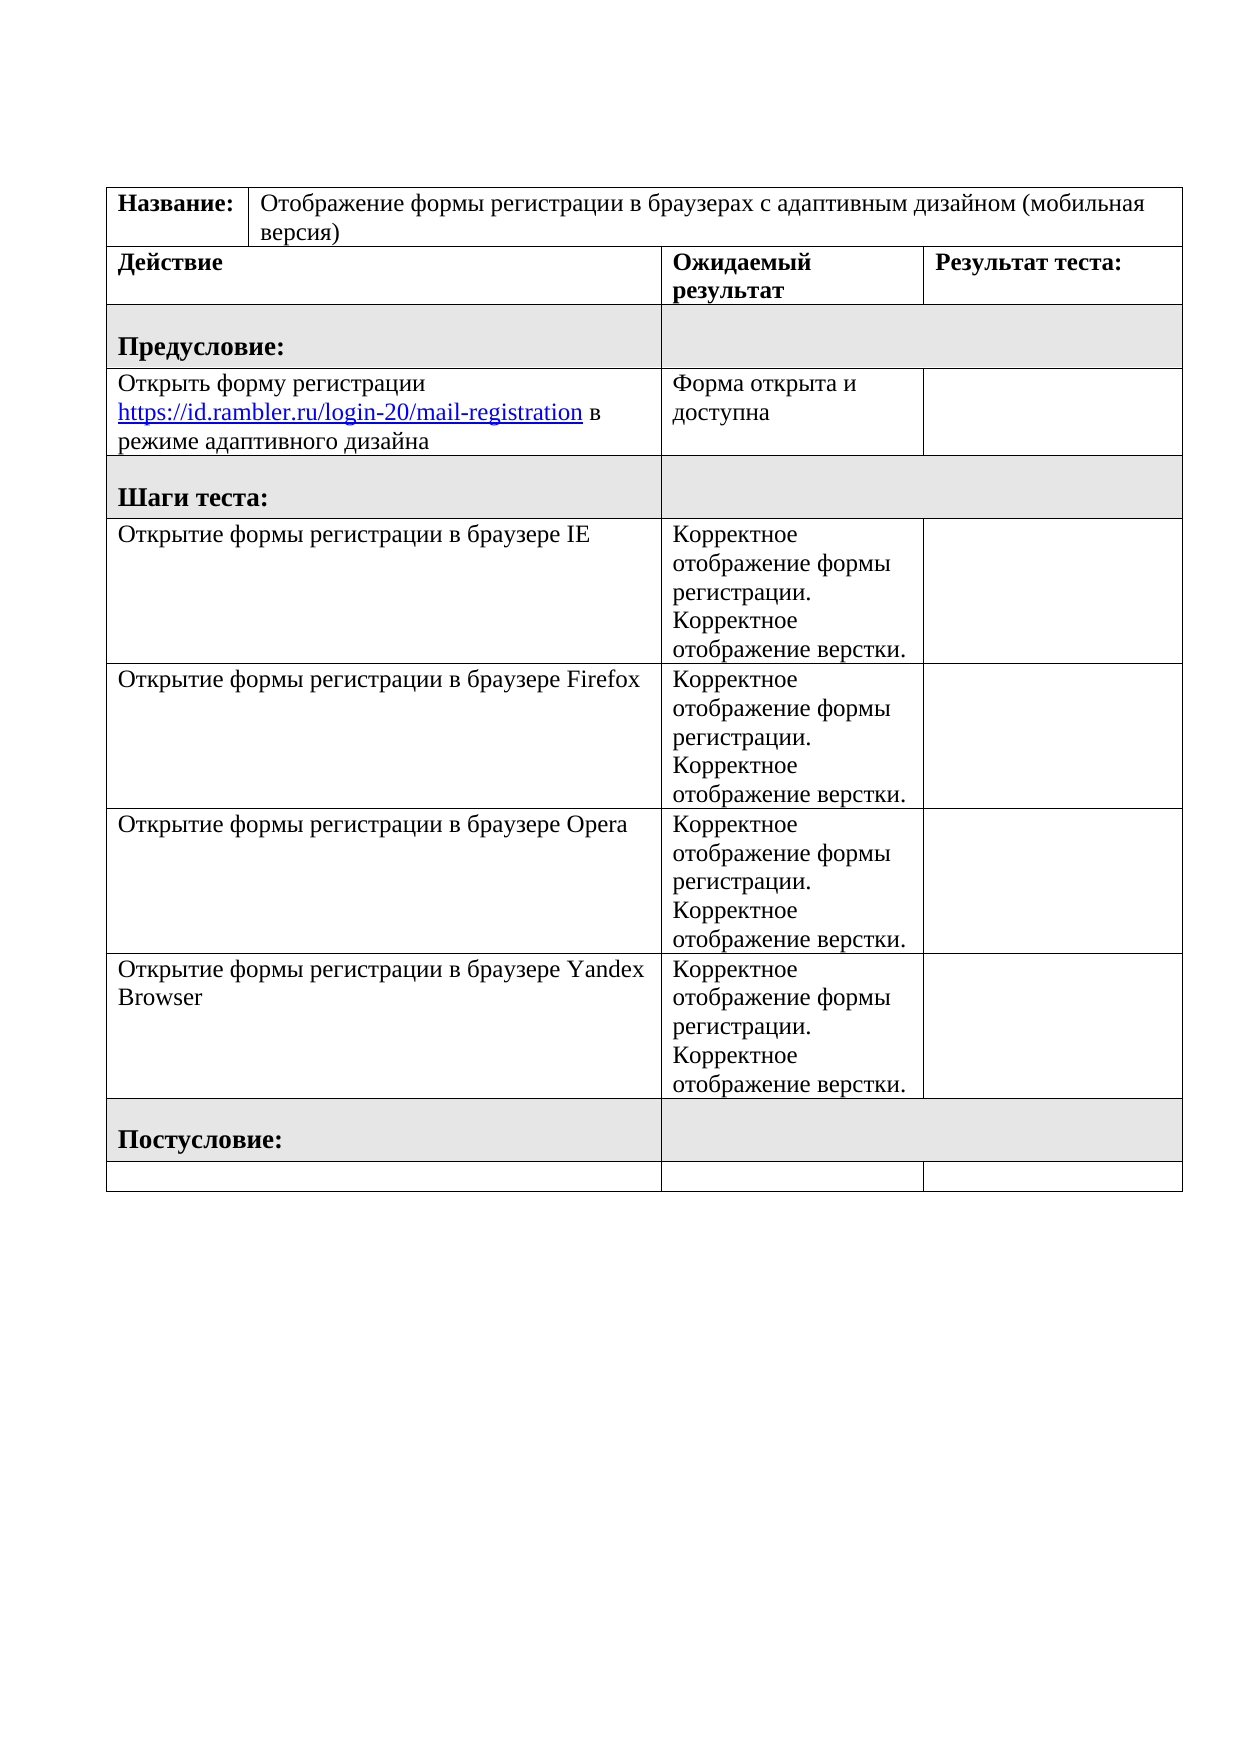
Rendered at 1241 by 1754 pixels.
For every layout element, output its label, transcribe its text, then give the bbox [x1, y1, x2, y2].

table_cell [662, 1099, 1182, 1161]
table_header Название: [107, 188, 248, 246]
table_cell Форма открыта и доступна [662, 369, 923, 455]
table_cell Постусловие: [107, 1099, 661, 1161]
table_cell Корректное отображение формы регистрации. Корректное отображение верстки. [662, 664, 923, 808]
table_cell [662, 456, 1182, 518]
table_cell Открытие формы регистрации в браузере Yandex Browser [107, 954, 661, 1097]
table_cell [924, 1162, 1182, 1191]
table_cell Открытие формы регистрации в браузере Firefox [107, 664, 661, 808]
table_cell Корректное отображение формы регистрации. Корректное отображение верстки. [662, 954, 923, 1097]
table_header Отображение формы регистрации в браузерах с адаптивным дизайном (мобильная версия) [249, 188, 1182, 246]
table_cell Корректное отображение формы регистрации. Корректное отображение верстки. [662, 519, 923, 663]
table_cell [924, 809, 1182, 953]
table_cell [662, 1162, 923, 1191]
table_cell Открытие формы регистрации в браузере IE [107, 519, 661, 663]
table_cell [924, 954, 1182, 1097]
table_cell [662, 305, 1182, 367]
table_cell Открытие формы регистрации в браузере Opera [107, 809, 661, 953]
table_cell Корректное отображение формы регистрации. Корректное отображение верстки. [662, 809, 923, 953]
table_cell Шаги теста: [107, 456, 661, 518]
table_cell Предусловие: [107, 305, 661, 367]
table_cell Открыть форму регистрации https://id.rambler.ru/login-20/mail-registration в режиме адаптивного дизайна [107, 369, 661, 455]
table_cell [924, 664, 1182, 808]
table_cell [924, 369, 1182, 455]
table_cell [924, 519, 1182, 663]
table_cell Результат теста: [924, 247, 1182, 304]
table_cell [107, 1162, 661, 1191]
table_cell Действие [107, 247, 661, 304]
table_cell Ожидаемый результат [662, 247, 923, 304]
